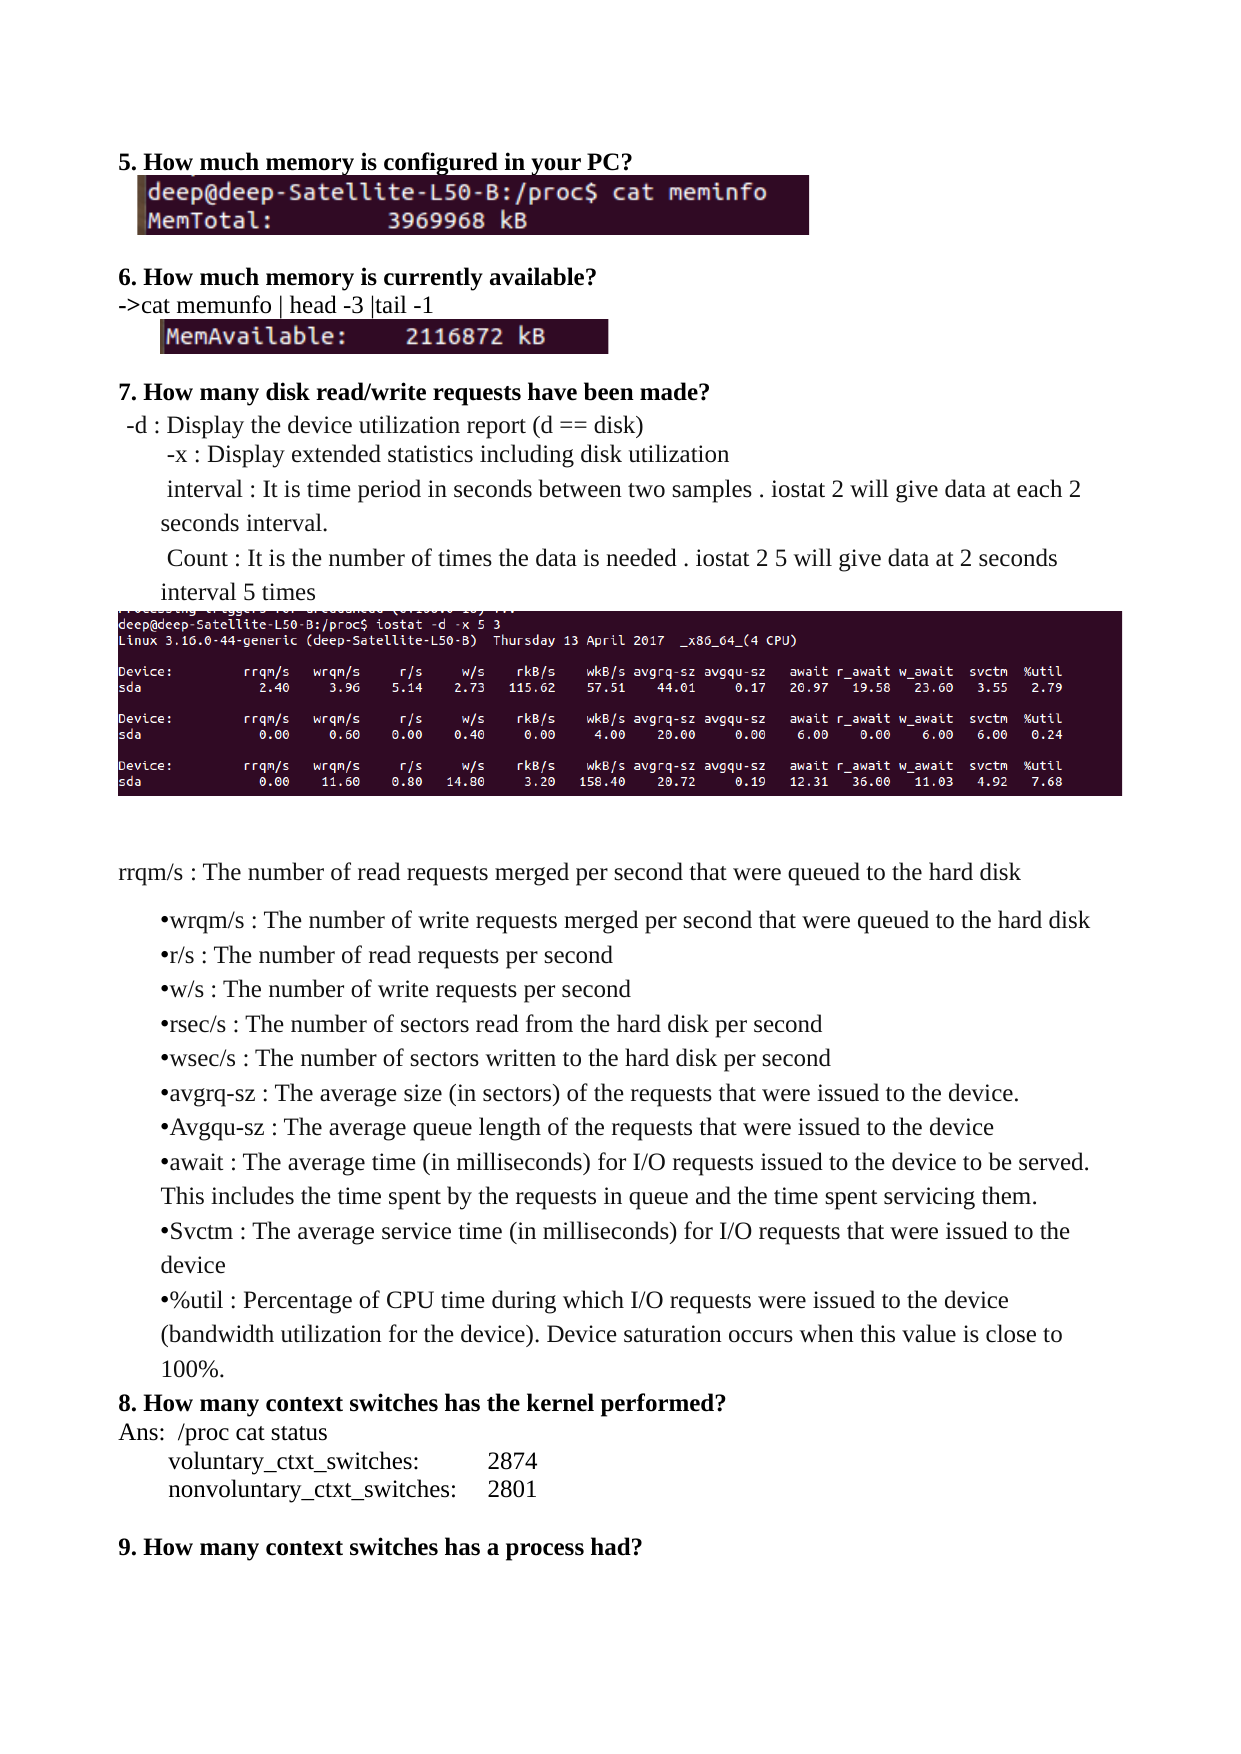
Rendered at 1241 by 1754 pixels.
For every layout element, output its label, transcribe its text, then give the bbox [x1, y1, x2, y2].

text nonvoluntary_ctxt_switches: 2801 [118, 1474, 1122, 1503]
list wsec/s : The number of sectors written to the hard disk per second [118, 1043, 1122, 1072]
list %util : Percentage of CPU time during which I/O requests were issued to the device (bandwidth utilization for the device). Device saturation occurs when this value is close to 100%. [118, 1285, 1122, 1383]
picture [160, 319, 609, 354]
text 5. How much memory is configured in your PC? [118, 147, 1122, 176]
text 8. How many context switches has the kernel performed? [118, 1388, 1122, 1417]
list wrqm/s : The number of write requests merged per second that were queued to the hard disk [118, 906, 1122, 934]
picture [118, 611, 1123, 796]
text 9. How many context switches has a process had? [118, 1532, 1122, 1561]
list -x : Display extended statistics including disk utilization [118, 439, 1122, 468]
picture [137, 175, 810, 235]
list Svctm : The average service time (in milliseconds) for I/O requests that were issued to the device [118, 1216, 1122, 1279]
list r/s : The number of read requests per second [118, 940, 1122, 969]
text 6. How much memory is currently available? [118, 262, 1122, 291]
text ->cat memunfo | head -3 |tail -1 [118, 291, 1122, 319]
list avgrq-sz : The average size (in sectors) of the requests that were issued to the device. [118, 1078, 1122, 1107]
text voluntary_ctxt_switches: 2874 [118, 1446, 1122, 1474]
text rrqm/s : The number of read requests merged per second that were queued to the hard disk [118, 857, 1122, 885]
list Avgqu-sz : The average queue length of the requests that were issued to the device [118, 1112, 1122, 1141]
text -d : Display the device utilization report (d == disk) [118, 406, 1122, 439]
list w/s : The number of write requests per second [118, 974, 1122, 1003]
list interval : It is time period in seconds between two samples . iostat 2 will give data at each 2 seconds interval. [118, 474, 1122, 537]
text 7. How many disk read/write requests have been made? [118, 377, 1122, 406]
list await : The average time (in milliseconds) for I/O requests issued to the device to be served. This includes the time spent by the requests in queue and the time spent servicing them. [118, 1147, 1122, 1210]
list Count : It is the number of times the data is needed . iostat 2 5 will give data at 2 seconds interval 5 times [118, 543, 1122, 606]
text Ans: /proc cat status [118, 1417, 1122, 1446]
list rsec/s : The number of sectors read from the hard disk per second [118, 1009, 1122, 1038]
